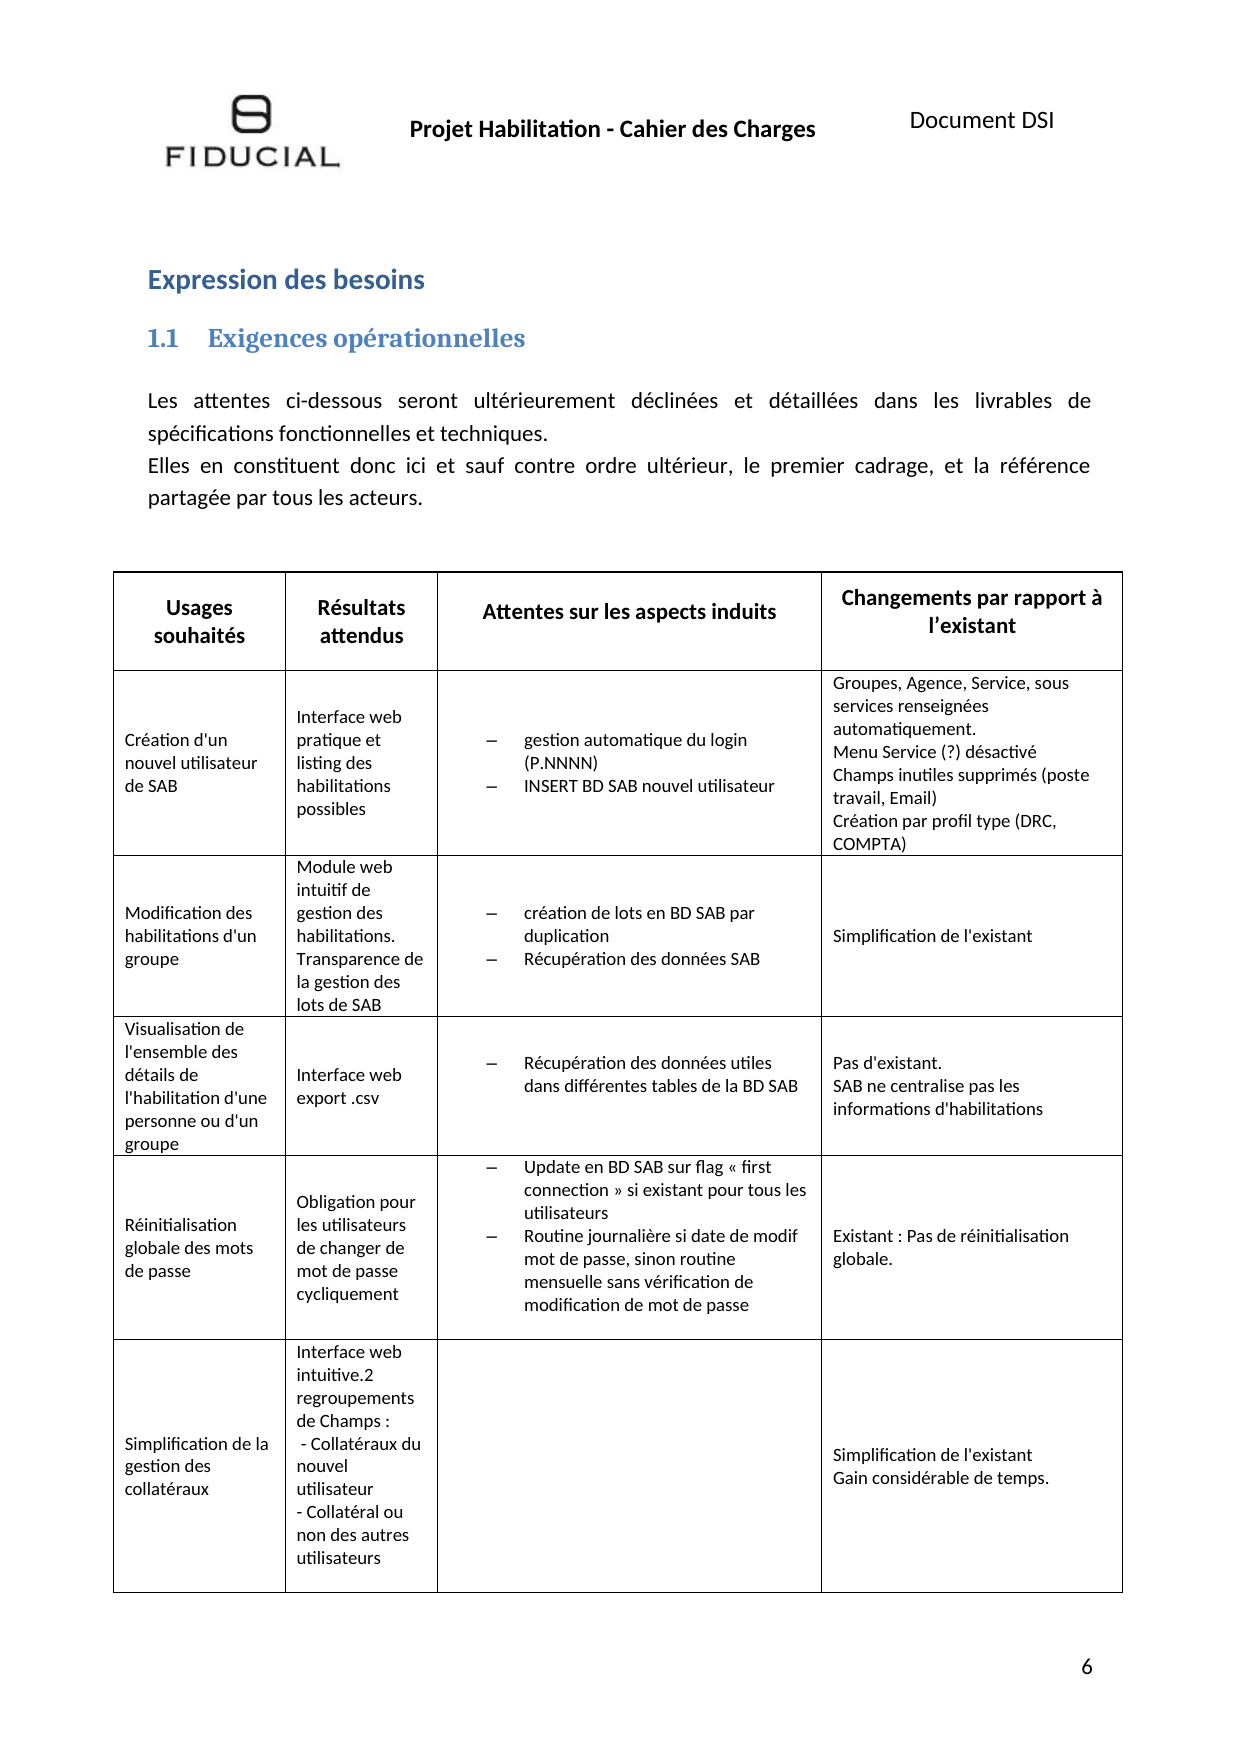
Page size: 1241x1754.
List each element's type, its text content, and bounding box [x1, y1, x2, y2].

table_cell création de lots en BD SAB par duplication Récupération des données SAB [438, 856, 821, 1016]
subtitle Exigences opérationnelles [148, 323, 1093, 354]
table_header Attentes sur les aspects induits [438, 573, 821, 670]
table_cell Pas d'existant. SAB ne centralise pas les informations d'habilitations [822, 1017, 1122, 1155]
text Elles en constituent donc ici et sauf contre ordre ultérieur, le premier cadrage, et la référence partagée par tous les acteurs. [148, 451, 1093, 511]
table_cell Groupes, Agence, Service, sous services renseignées automatiquement. Menu Service (?) désactivé Champs inutiles supprimés (poste travail, Email) Création par profil type (DRC, COMPTA) [822, 671, 1122, 855]
table_cell [438, 1340, 821, 1592]
table_cell Interface web export .csv [286, 1017, 437, 1155]
table_header Résultats attendus [286, 573, 437, 670]
table_cell Module web intuitif de gestion des habilitations. Transparence de la gestion des lots de SAB [286, 856, 437, 1016]
text Les attentes ci-dessous seront ultérieurement déclinées et détaillées dans les livrables de spécifications fonctionnelles et techniques. [148, 387, 1093, 447]
table_cell Existant : Pas de réinitialisation globale. [822, 1156, 1122, 1339]
table_cell Simplification de l'existant [822, 856, 1122, 1016]
table_cell Interface web pratique et listing des habilitations possibles [286, 671, 437, 855]
picture [164, 82, 345, 174]
table_cell Update en BD SAB sur flag « first connection » si existant pour tous les utilisateurs Routine journalière si date de modif mot de passe, sinon routine mensuelle sans vérification de modification de mot de passe [438, 1156, 821, 1339]
table_cell Simplification de la gestion des collatéraux [114, 1340, 285, 1592]
table_cell Récupération des données utiles dans différentes tables de la BD SAB [438, 1017, 821, 1155]
table_header Changements par rapport à l’existant [822, 573, 1122, 670]
table_cell Interface web intuitive.2 regroupements de Champs : - Collatéraux du nouvel utilisateur - Collatéral ou non des autres utilisateurs [286, 1340, 437, 1592]
table_cell Création d'un nouvel utilisateur de SAB [114, 671, 285, 855]
table_cell Modification des habilitations d'un groupe [114, 856, 285, 1016]
table_cell Visualisation de l'ensemble des détails de l'habilitation d'une personne ou d'un groupe [114, 1017, 285, 1155]
table_cell Obligation pour les utilisateurs de changer de mot de passe cycliquement [286, 1156, 437, 1339]
subtitle Expression des besoins [148, 261, 1093, 297]
table_cell gestion automatique du login (P.NNNN) INSERT BD SAB nouvel utilisateur [438, 671, 821, 855]
table_header Usages souhaités [114, 573, 285, 670]
table_cell Simplification de l'existant Gain considérable de temps. [822, 1340, 1122, 1592]
table_cell Réinitialisation globale des mots de passe [114, 1156, 285, 1339]
